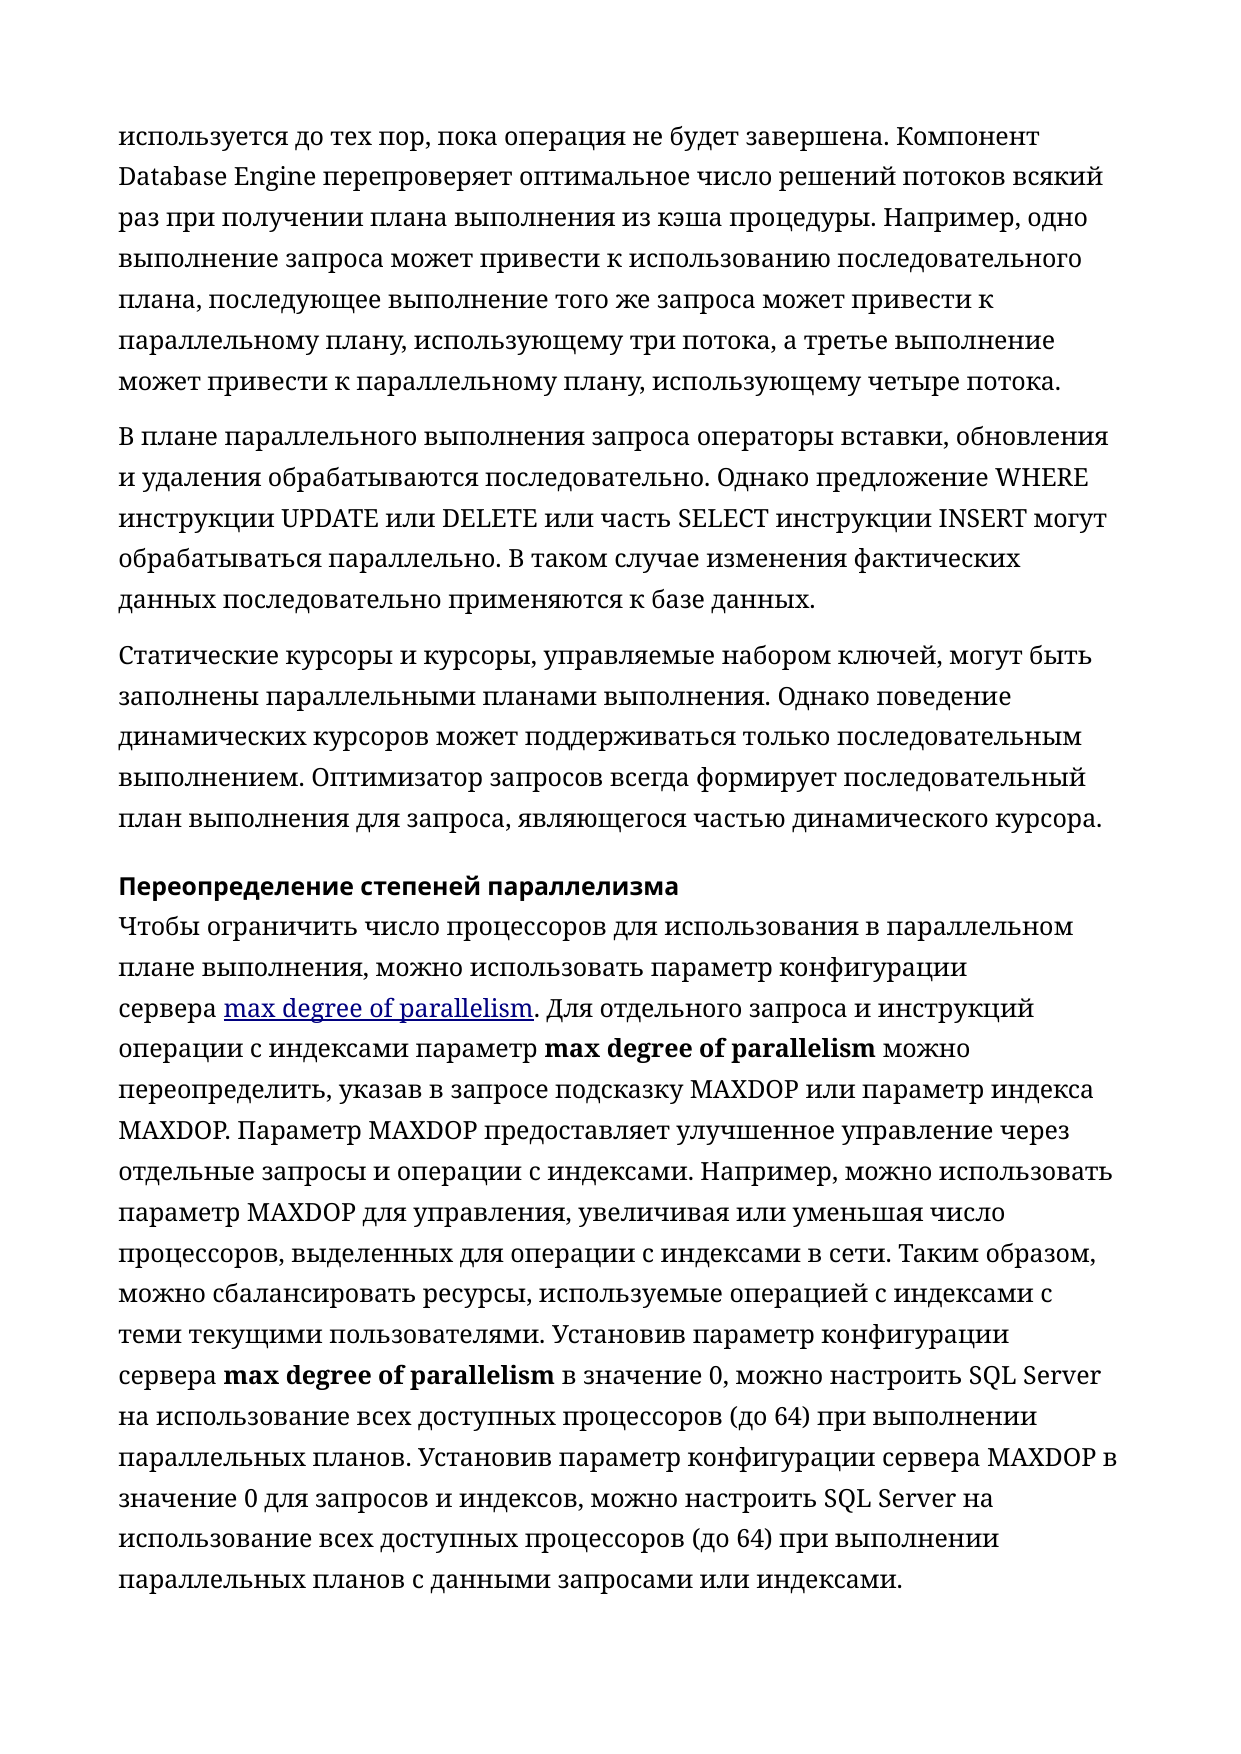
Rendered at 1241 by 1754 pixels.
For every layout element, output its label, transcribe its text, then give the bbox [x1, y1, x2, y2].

text В плане параллельного выполнения запроса операторы вставки, обновления и удаления обрабатываются последовательно. Однако предложение WHERE инструкции UPDATE или DELETE или часть SELECT инструкции INSERT могут обрабатываться параллельно. В таком случае изменения фактических данных последовательно применяются к базе данных. [118, 418, 1122, 616]
text используется до тех пор, пока операция не будет завершена. Компонент Database Engine перепроверяет оптимальное число решений потоков всякий раз при получении плана выполнения из кэша процедуры. Например, одно выполнение запроса может привести к использованию последовательного плана, последующее выполнение того же запроса может привести к параллельному плану, использующему три потока, а третье выполнение может привести к параллельному плану, использующему четыре потока. [118, 118, 1122, 397]
text Статические курсоры и курсоры, управляемые набором ключей, могут быть заполнены параллельными планами выполнения. Однако поведение динамических курсоров может поддерживаться только последовательным выполнением. Оптимизатор запросов всегда формирует последовательный план выполнения для запроса, являющегося частью динамического курсора. [118, 637, 1122, 835]
text Чтобы ограничить число процессоров для использования в параллельном плане выполнения, можно использовать параметр конфигурации сервера max degree of parallelism. Для отдельного запроса и инструкций операции с индексами параметр max degree of parallelism можно переопределить, указав в запросе подсказку MAXDOP или параметр индекса MAXDOP. Параметр MAXDOP предоставляет улучшенное управление через отдельные запросы и операции с индексами. Например, можно использовать параметр MAXDOP для управления, увеличивая или уменьшая число процессоров, выделенных для операции с индексами в сети. Таким образом, можно сбалансировать ресурсы, используемые операцией с индексами с теми текущими пользователями. Установив параметр конфигурации сервера max degree of parallelism в значение 0, можно настроить SQL Server на использование всех доступных процессоров (до 64) при выполнении параллельных планов. Установив параметр конфигурации сервера MAXDOP в значение 0 для запросов и индексов, можно настроить SQL Server на использование всех доступных процессоров (до 64) при выполнении параллельных планов с данными запросами или индексами. [118, 908, 1122, 1596]
subtitle Переопределение степеней параллелизма [118, 868, 1122, 902]
